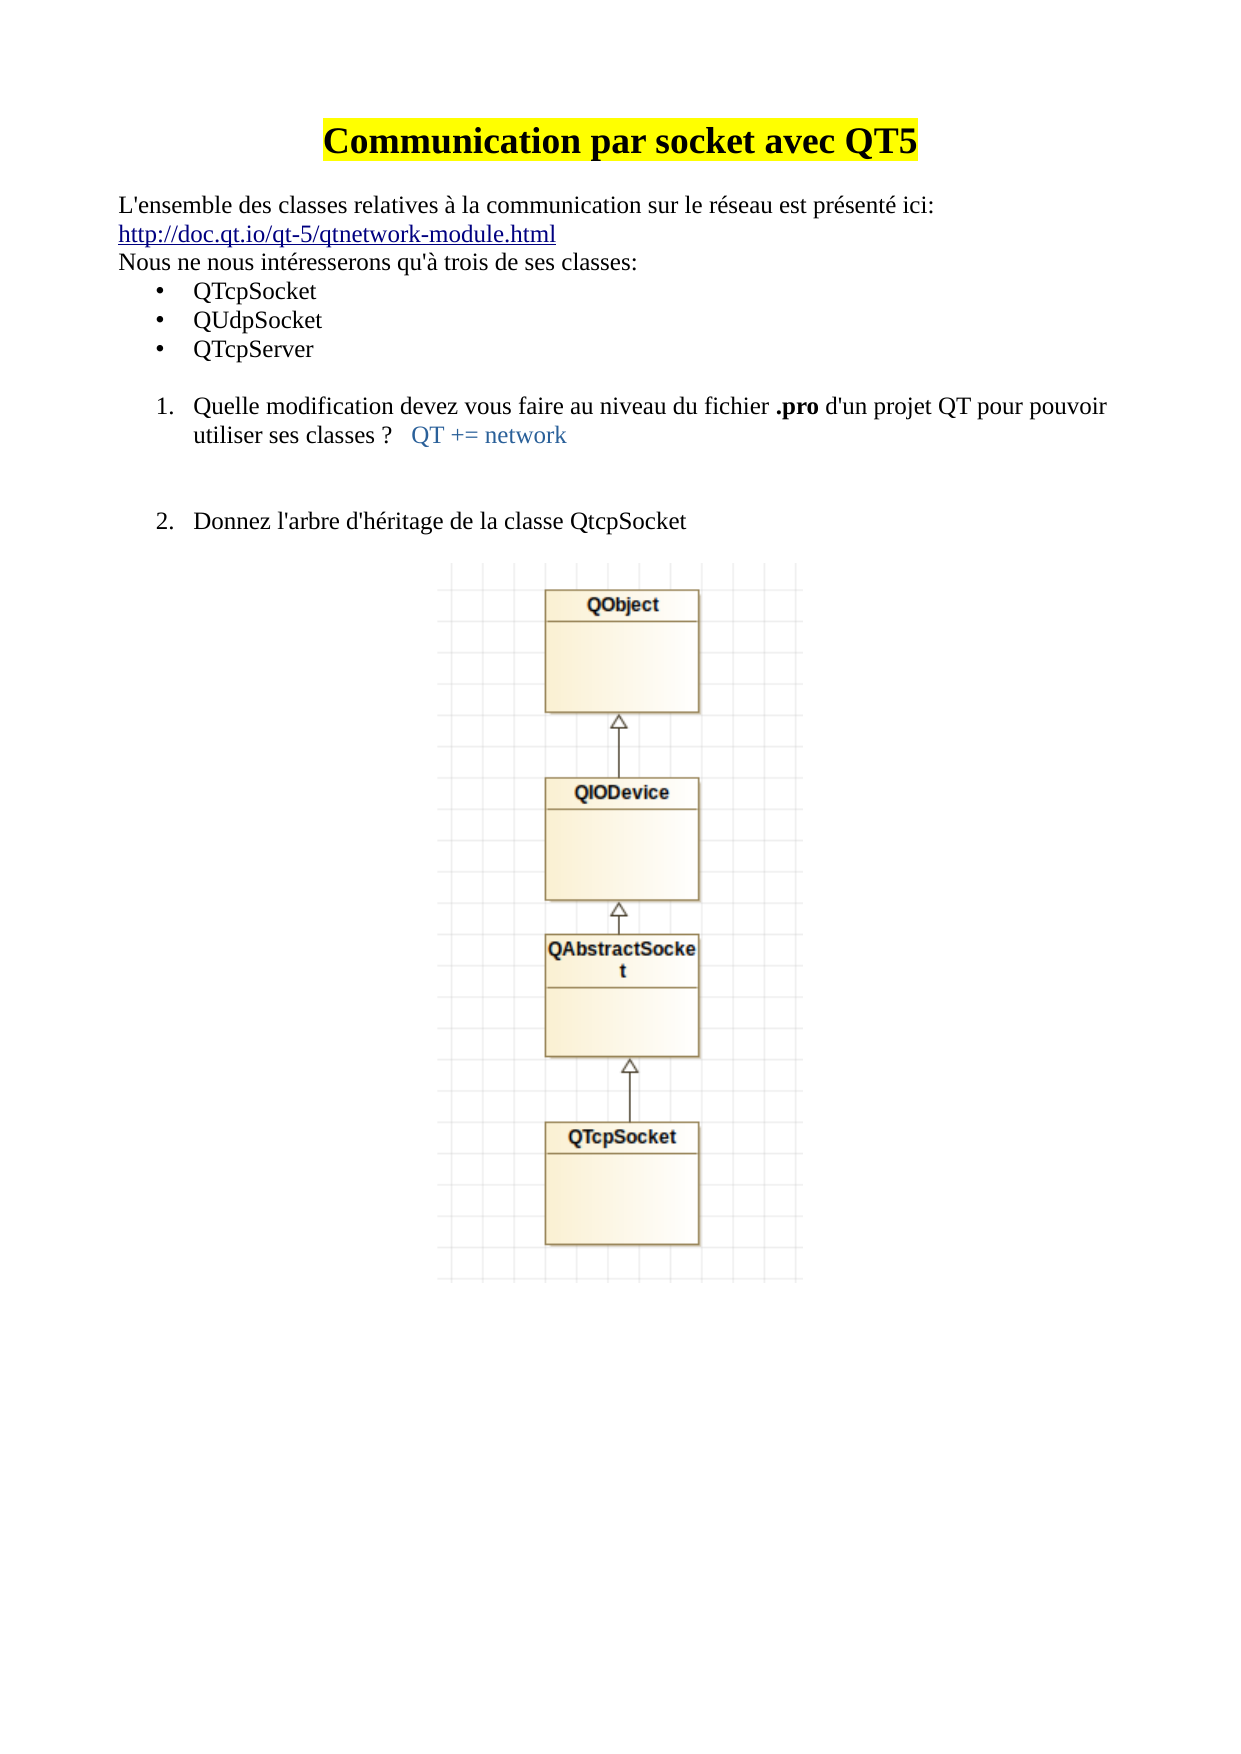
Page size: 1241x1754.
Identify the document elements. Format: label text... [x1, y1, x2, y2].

list QTcpServer [156, 334, 1122, 362]
text Nous ne nous intéresserons qu'à trois de ses classes: [118, 247, 1122, 276]
list QTcpSocket [156, 276, 1122, 305]
list QUdpSocket [156, 305, 1122, 334]
list Donnez l'arbre d'héritage de la classe QtcpSocket [156, 506, 1122, 535]
list Quelle modification devez vous faire au niveau du fichier .pro d'un projet QT pour pouvoir utiliser ses classes ? QT += network [156, 391, 1122, 449]
text http://doc.qt.io/qt-5/qtnetwork-module.html [118, 219, 1122, 247]
picture [437, 563, 803, 1283]
text Communication par socket avec QT5 [118, 118, 1122, 161]
text L'ensemble des classes relatives à la communication sur le réseau est présenté ici: [118, 190, 1122, 219]
